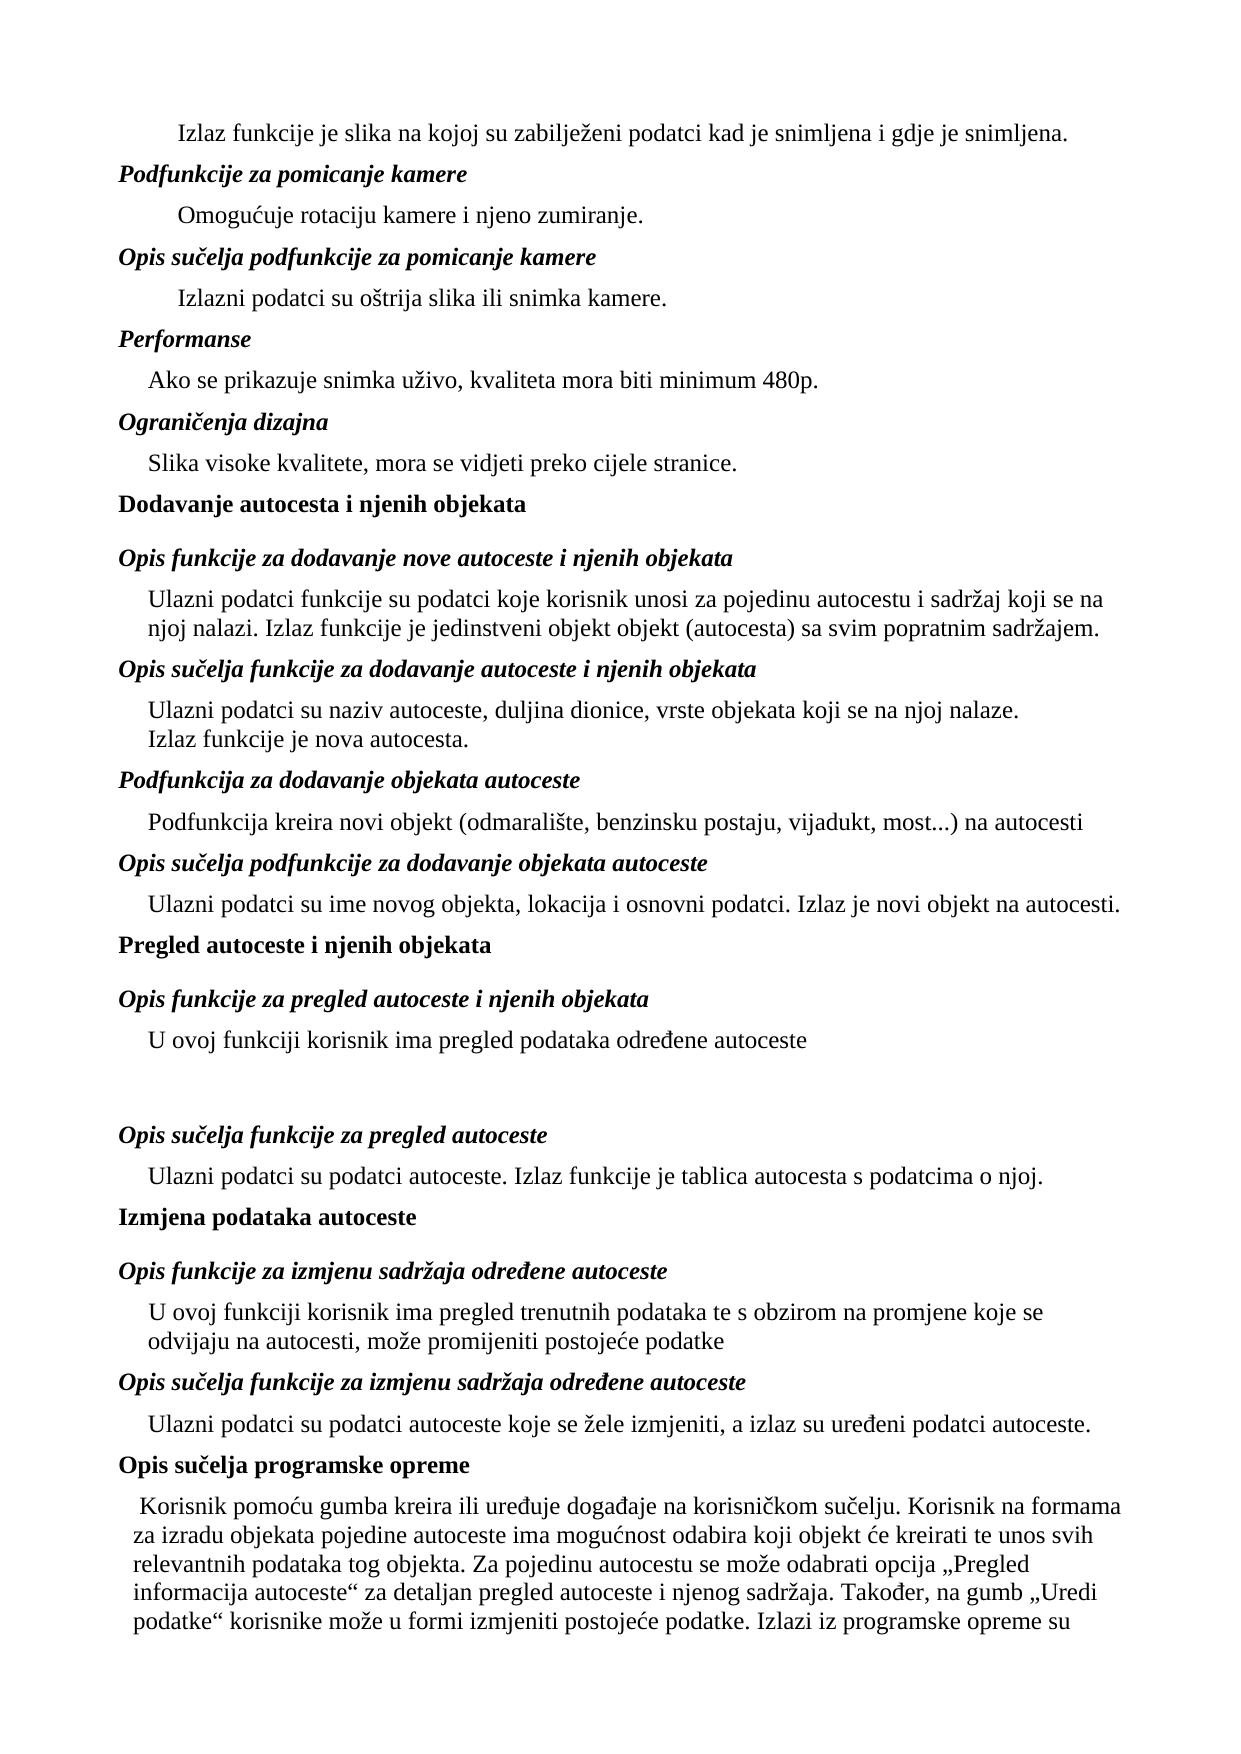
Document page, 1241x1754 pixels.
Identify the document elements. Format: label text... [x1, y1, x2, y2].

text Izmjena podataka autoceste [118, 1202, 1122, 1231]
text U ovoj funkciji korisnik ima pregled trenutnih podataka te s obzirom na promjene koje se odvijaju na autocesti, može promijeniti postojeće podatke [148, 1297, 1122, 1355]
text Korisnik pomoću gumba kreira ili uređuje događaje na korisničkom sučelju. Korisnik na formama za izradu objekata pojedine autoceste ima mogućnost odabira koji objekt će kreirati te unos svih relevantnih podataka tog objekta. Za pojedinu autocestu se može odabrati opcija „Pregled informacija autoceste“ za detaljan pregled autoceste i njenog sadržaja. Također, na gumb „Uredi podatke“ korisnike može u formi izmjeniti postojeće podatke. Izlazi iz programske opreme su [133, 1491, 1122, 1635]
text Ulazni podatci su ime novog objekta, lokacija i osnovni podatci. Izlaz je novi objekt na autocesti. [148, 889, 1122, 918]
text Opis funkcije za dodavanje nove autoceste i njenih objekata [118, 543, 1122, 572]
text Ako se prikazuje snimka uživo, kvaliteta mora biti minimum 480p. [148, 366, 1122, 394]
text Podfunkcija za dodavanje objekata autoceste [118, 766, 1122, 794]
text Omogućuje rotaciju kamere i njeno zumiranje. [177, 201, 1122, 229]
text Ulazni podatci su podatci autoceste koje se žele izmjeniti, a izlaz su uređeni podatci autoceste. [148, 1409, 1122, 1437]
text Opis sučelja funkcije za pregled autoceste [118, 1120, 1122, 1149]
text Podfunkcije za pomicanje kamere [118, 159, 1122, 188]
text Dodavanje autocesta i njenih objekata [118, 489, 1122, 518]
text Slika visoke kvalitete, mora se vidjeti preko cijele stranice. [148, 448, 1122, 477]
text Opis funkcije za izmjenu sadržaja određene autoceste [118, 1256, 1122, 1285]
text Performanse [118, 324, 1122, 353]
text Ograničenja dizajna [118, 407, 1122, 436]
text Izlazni podatci su oštrija slika ili snimka kamere. [177, 283, 1122, 312]
text Ulazni podatci su naziv autoceste, duljina dionice, vrste objekata koji se na njoj nalaze. [148, 696, 1122, 724]
text Izlaz funkcije je nova autocesta. [148, 724, 1122, 753]
text Podfunkcija kreira novi objekt (odmaralište, benzinsku postaju, vijadukt, most...) na autocesti [148, 807, 1122, 836]
text U ovoj funkciji korisnik ima pregled podataka određene autoceste [148, 1026, 1122, 1054]
text Opis funkcije za pregled autoceste i njenih objekata [118, 984, 1122, 1013]
text Opis sučelja programske opreme [118, 1450, 1122, 1479]
text Opis sučelja podfunkcije za pomicanje kamere [118, 242, 1122, 271]
text Ulazni podatci funkcije su podatci koje korisnik unosi za pojedinu autocestu i sadržaj koji se na njoj nalazi. Izlaz funkcije je jedinstveni objekt objekt (autocesta) sa svim popratnim sadržajem. [148, 584, 1122, 642]
text Opis sučelja funkcije za izmjenu sadržaja određene autoceste [118, 1367, 1122, 1396]
text Opis sučelja podfunkcije za dodavanje objekata autoceste [118, 848, 1122, 877]
text Ulazni podatci su podatci autoceste. Izlaz funkcije je tablica autocesta s podatcima o njoj. [148, 1161, 1122, 1190]
text Pregled autoceste i njenih objekata [118, 931, 1122, 959]
text Izlaz funkcije je slika na kojoj su zabilježeni podatci kad je snimljena i gdje je snimljena. [177, 118, 1122, 147]
text Opis sučelja funkcije za dodavanje autoceste i njenih objekata [118, 654, 1122, 683]
